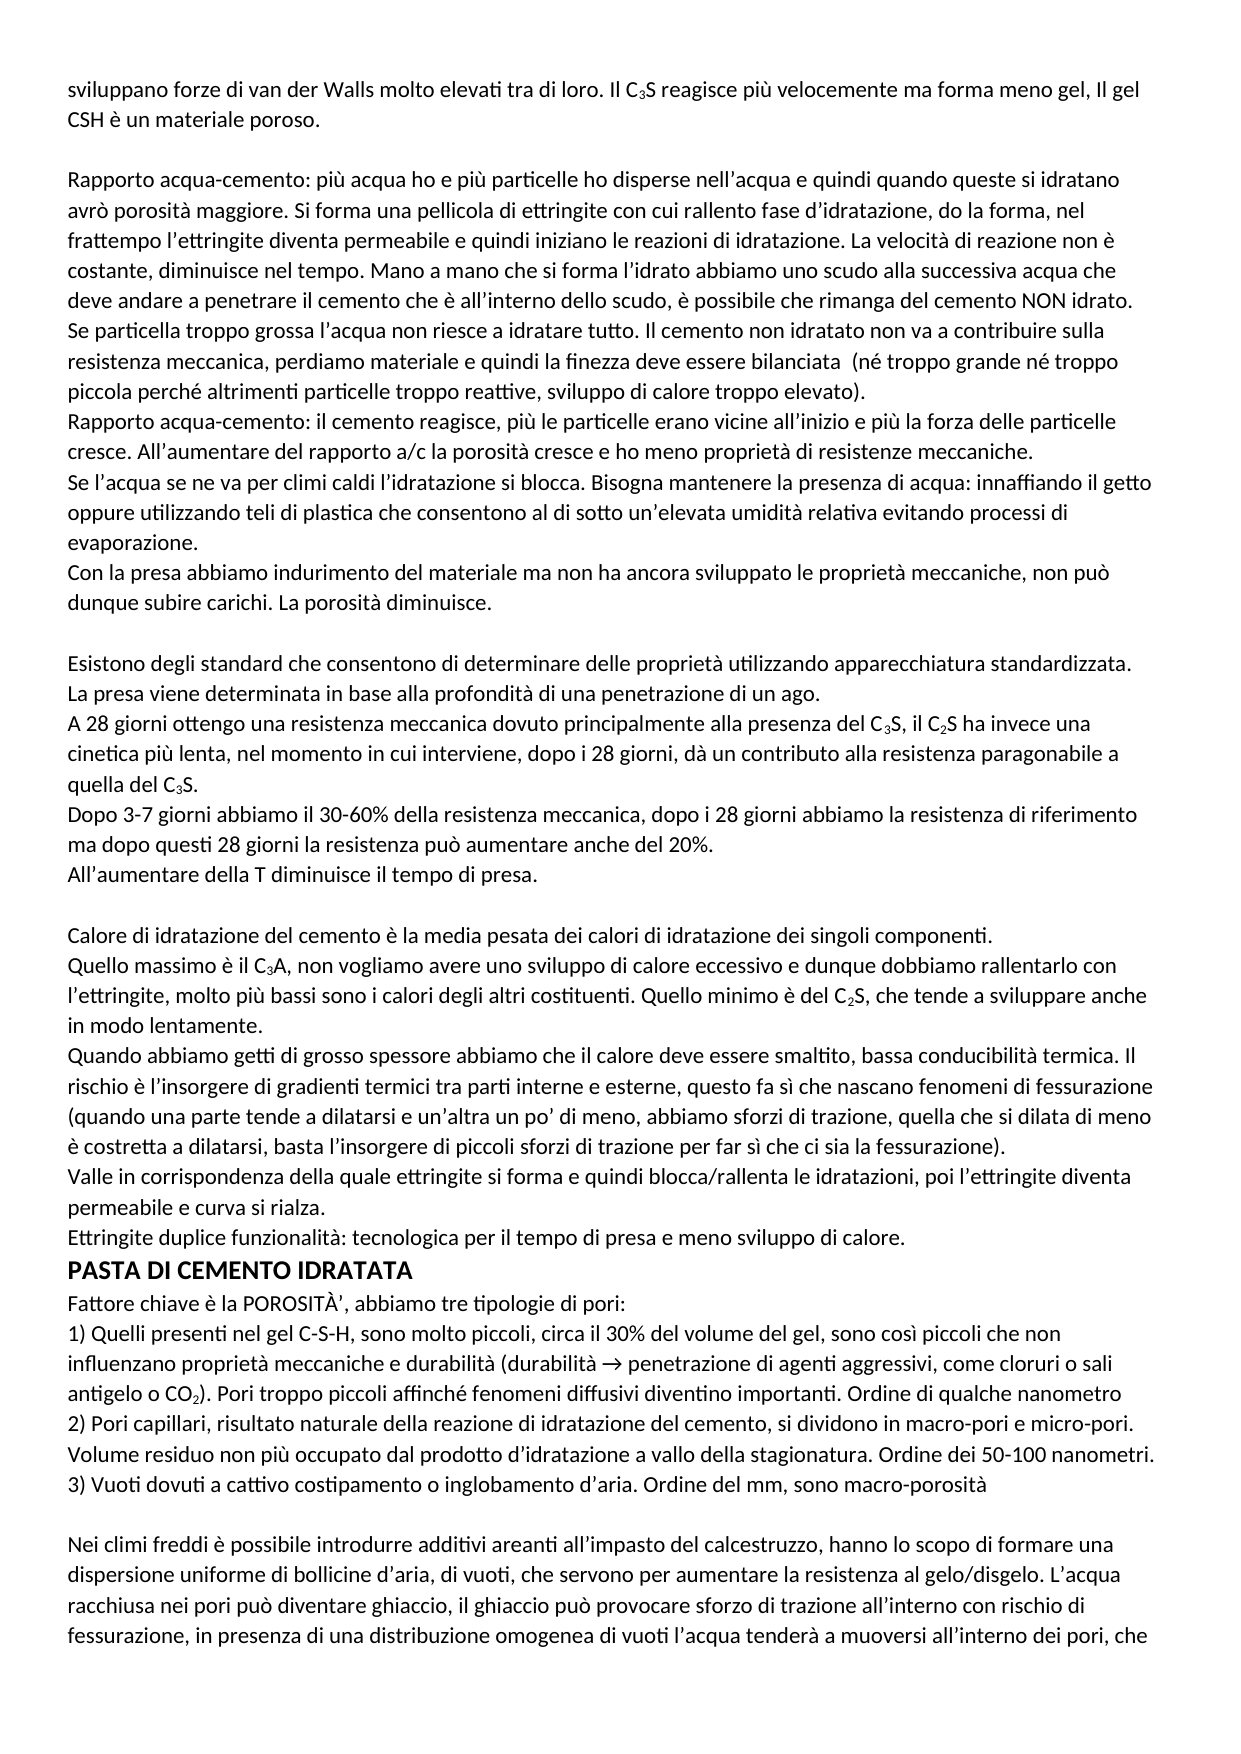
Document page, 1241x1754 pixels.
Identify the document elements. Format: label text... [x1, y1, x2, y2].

text sviluppano forze di van der Walls molto elevati tra di loro. Il C3S reagisce più velocemente ma forma meno gel, Il gel CSH è un materiale poroso. Rapporto acqua-cemento: più acqua ho e più particelle ho disperse nell’acqua e quindi quando queste si idratano avrò porosità maggiore. Si forma una pellicola di ettringite con cui rallento fase d’idratazione, do la forma, nel frattempo l’ettringite diventa permeabile e quindi iniziano le reazioni di idratazione. La velocità di reazione non è costante, diminuisce nel tempo. Mano a mano che si forma l’idrato abbiamo uno scudo alla successiva acqua che deve andare a penetrare il cemento che è all’interno dello scudo, è possibile che rimanga del cemento NON idrato. Se particella troppo grossa l’acqua non riesce a idratare tutto. Il cemento non idratato non va a contribuire sulla resistenza meccanica, perdiamo materiale e quindi la finezza deve essere bilanciata (né troppo grande né troppo piccola perché altrimenti particelle troppo reattive, sviluppo di calore troppo elevato). Rapporto acqua-cemento: il cemento reagisce, più le particelle erano vicine all’inizio e più la forza delle particelle cresce. All’aumentare del rapporto a/c la porosità cresce e ho meno proprietà di resistenze meccaniche. Se l’acqua se ne va per climi caldi l’idratazione si blocca. Bisogna mantenere la presenza di acqua: innaffiando il getto oppure utilizzando teli di plastica che consentono al di sotto un’elevata umidità relativa evitando processi di evaporazione. Con la presa abbiamo indurimento del materiale ma non ha ancora sviluppato le proprietà meccaniche, non può dunque subire carichi. La porosità diminuisce. Esistono degli standard che consentono di determinare delle proprietà utilizzando apparecchiatura standardizzata. La presa viene determinata in base alla profondità di una penetrazione di un ago. A 28 giorni ottengo una resistenza meccanica dovuto principalmente alla presenza del C3S, il C2S ha invece una cinetica più lenta, nel momento in cui interviene, dopo i 28 giorni, dà un contributo alla resistenza paragonabile a quella del C3S. Dopo 3-7 giorni abbiamo il 30-60% della resistenza meccanica, dopo i 28 giorni abbiamo la resistenza di riferimento ma dopo questi 28 giorni la resistenza può aumentare anche del 20%. All’aumentare della T diminuisce il tempo di presa. Calore di idratazione del cemento è la media pesata dei calori di idratazione dei singoli componenti. Quello massimo è il C3A, non vogliamo avere uno sviluppo di calore eccessivo e dunque dobbiamo rallentarlo con l’ettringite, molto più bassi sono i calori degli altri costituenti. Quello minimo è del C2S, che tende a sviluppare anche in modo lentamente. Quando abbiamo getti di grosso spessore abbiamo che il calore deve essere smaltito, bassa conducibilità termica. Il rischio è l’insorgere di gradienti termici tra parti interne e esterne, questo fa sì che nascano fenomeni di fessurazione (quando una parte tende a dilatarsi e un’altra un po’ di meno, abbiamo sforzi di trazione, quella che si dilata di meno è costretta a dilatarsi, basta l’insorgere di piccoli sforzi di trazione per far sì che ci sia la fessurazione). Valle in corrispondenza della quale ettringite si forma e quindi blocca/rallenta le idratazioni, poi l’ettringite diventa permeabile e curva si rialza. Ettringite duplice funzionalità: tecnologica per il tempo di presa e meno sviluppo di calore. PASTA DI CEMENTO IDRATATA Fattore chiave è la POROSITÀ’, abbiamo tre tipologie di pori: 1) Quelli presenti nel gel C-S-H, sono molto piccoli, circa il 30% del volume del gel, sono così piccoli che non influenzano proprietà meccaniche e durabilità (durabilità → penetrazione di agenti aggressivi, come cloruri o sali antigelo o CO2). Pori troppo piccoli affinché fenomeni diffusivi diventino importanti. Ordine di qualche nanometro 2) Pori capillari, risultato naturale della reazione di idratazione del cemento, si dividono in macro-pori e micro-pori. Volume residuo non più occupato dal prodotto d’idratazione a vallo della stagionatura. Ordine dei 50-100 nanometri. 3) Vuoti dovuti a cattivo costipamento o inglobamento d’aria. Ordine del mm, sono macro-porosità Nei climi freddi è possibile introdurre additivi areanti all’impasto del calcestruzzo, hanno lo scopo di formare una dispersione uniforme di bollicine d’aria, di vuoti, che servono per aumentare la resistenza al gelo/disgelo. L’acqua racchiusa nei pori può diventare ghiaccio, il ghiaccio può provocare sforzo di trazione all’interno con rischio di fessurazione, in presenza di una distribuzione omogenea di vuoti l’acqua tenderà a muoversi all’interno dei pori, che [67, 75, 1165, 1649]
